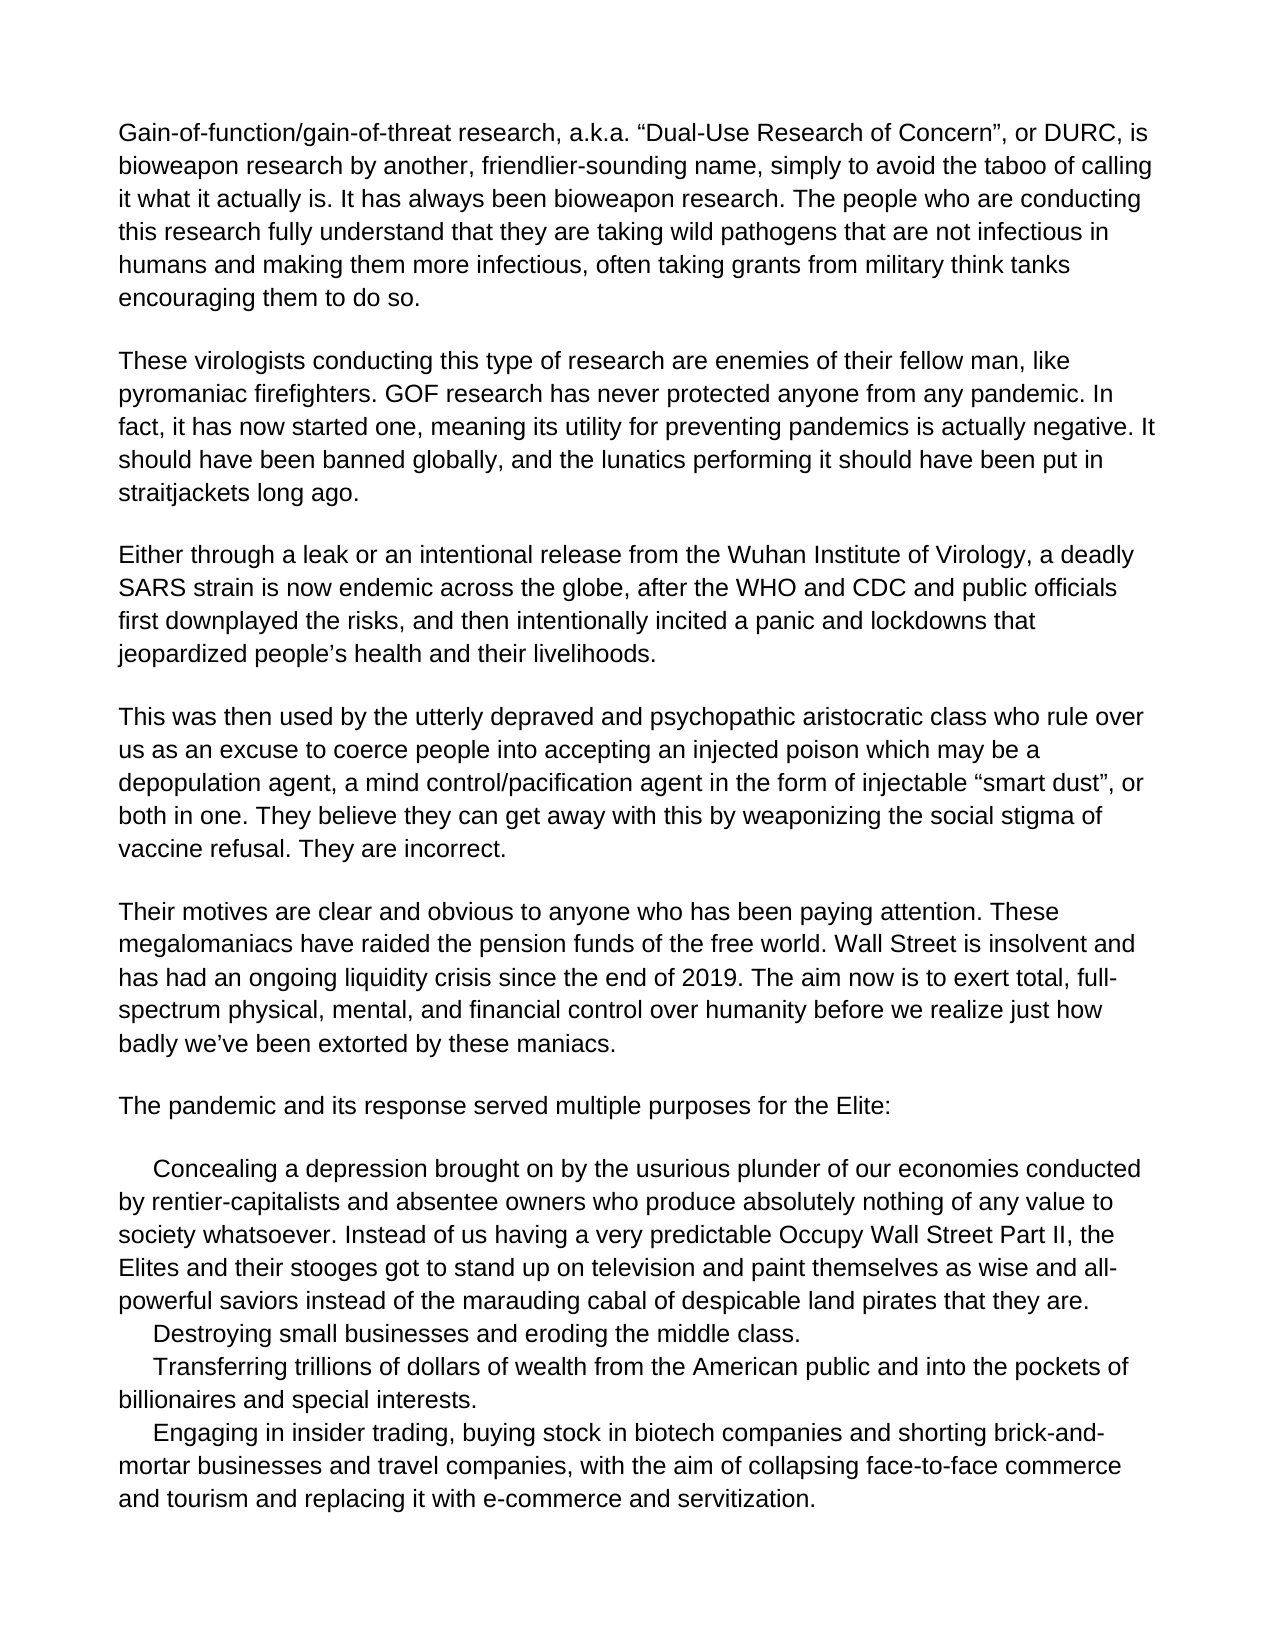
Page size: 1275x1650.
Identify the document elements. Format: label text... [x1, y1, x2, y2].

text These virologists conducting this type of research are enemies of their fellow man, like pyromaniac firefighters. GOF research has never protected anyone from any pandemic. In fact, it has now started one, meaning its utility for preventing pandemics is actually negative. It should have been banned globally, and the lunatics performing it should have been put in straitjackets long ago. [118, 346, 1157, 507]
text Either through a leak or an intentional release from the Wuhan Institute of Virology, a deadly SARS strain is now endemic across the globe, after the WHO and CDC and public officials first downplayed the risks, and then intentionally incited a panic and lockdowns that jeopardized people’s health and their livelihoods. [118, 540, 1157, 668]
text This was then used by the utterly depraved and psychopathic aristocratic class who rule over us as an excuse to coerce people into accepting an injected poison which may be a depopulation agent, a mind control/pacification agent in the form of injectable “smart dust”, or both in one. They believe they can get away with this by weaponizing the social stigma of vaccine refusal. They are incorrect. [118, 702, 1157, 863]
text Gain-of-function/gain-of-threat research, a.k.a. “Dual-Use Research of Concern”, or DURC, is bioweapon research by another, friendlier-sounding name, simply to avoid the taboo of calling it what it actually is. It has always been bioweapon research. The people who are conducting this research fully understand that they are taking wild pathogens that are not infectious in humans and making them more infectious, often taking grants from military think tanks encouraging them to do so. [118, 118, 1157, 312]
text The pandemic and its response served multiple purposes for the Elite: [118, 1091, 1157, 1120]
text Their motives are clear and obvious to anyone who has been paying attention. These megalomaniacs have raided the pension funds of the free world. Wall Street is insolvent and has had an ongoing liquidity crisis since the end of 2019. The aim now is to exert total, full-spectrum physical, mental, and financial control over humanity before we realize just how badly we’ve been extorted by these maniacs. [118, 896, 1157, 1057]
text Concealing a depression brought on by the usurious plunder of our economies conducted by rentier-capitalists and absentee owners who produce absolutely nothing of any value to society whatsoever. Instead of us having a very predictable Occupy Wall Street Part II, the Elites and their stooges got to stand up on television and paint themselves as wise and all-powerful saviors instead of the marauding cabal of despicable land pirates that they are. Destroying small businesses and eroding the middle class. Transferring trillions of dollars of wealth from the American public and into the pockets of billionaires and special interests. Engaging in insider trading, buying stock in biotech companies and shorting brick-and-mortar businesses and travel companies, with the aim of collapsing face-to-face commerce and tourism and replacing it with e-commerce and servitization. [118, 1153, 1157, 1512]
